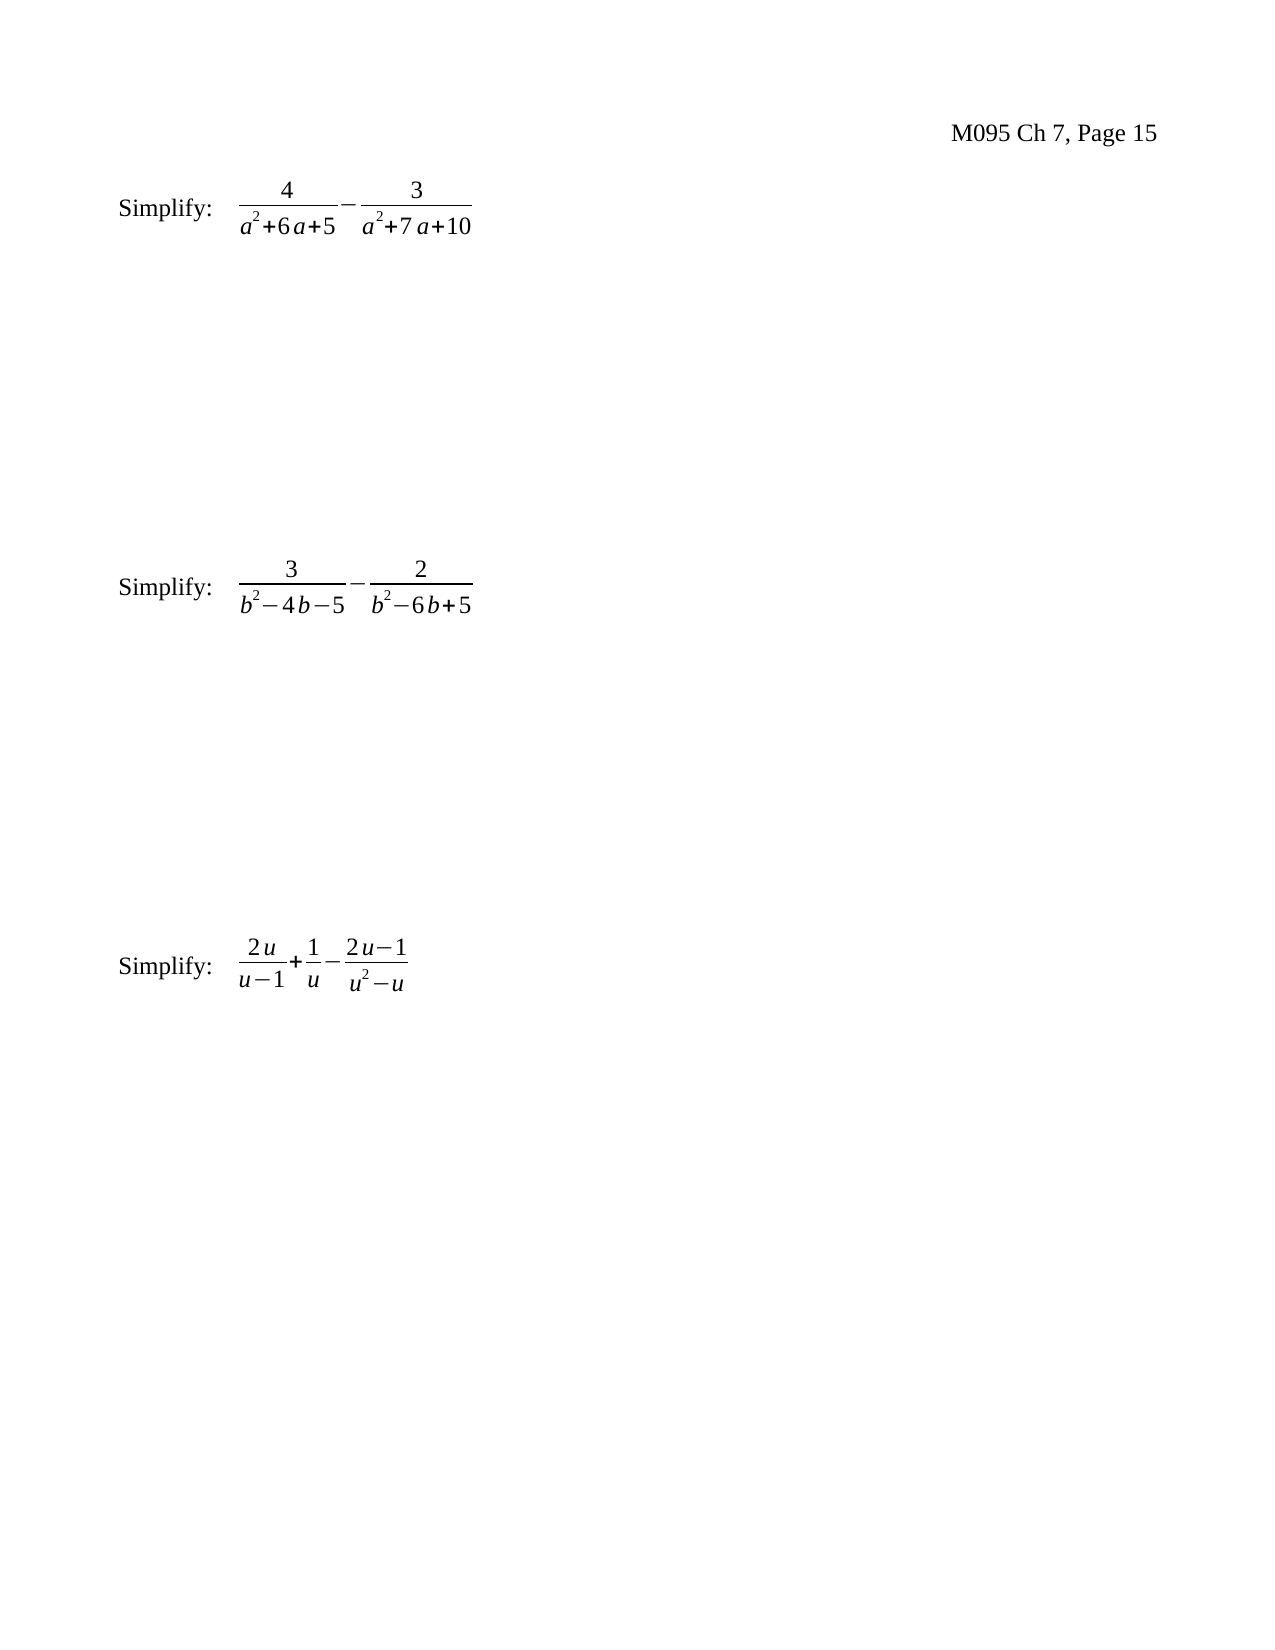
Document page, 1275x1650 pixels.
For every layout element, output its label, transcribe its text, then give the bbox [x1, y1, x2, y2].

text Simplify: [118, 934, 1157, 996]
text Simplify: [118, 555, 1157, 618]
text Simplify: [118, 176, 1157, 239]
